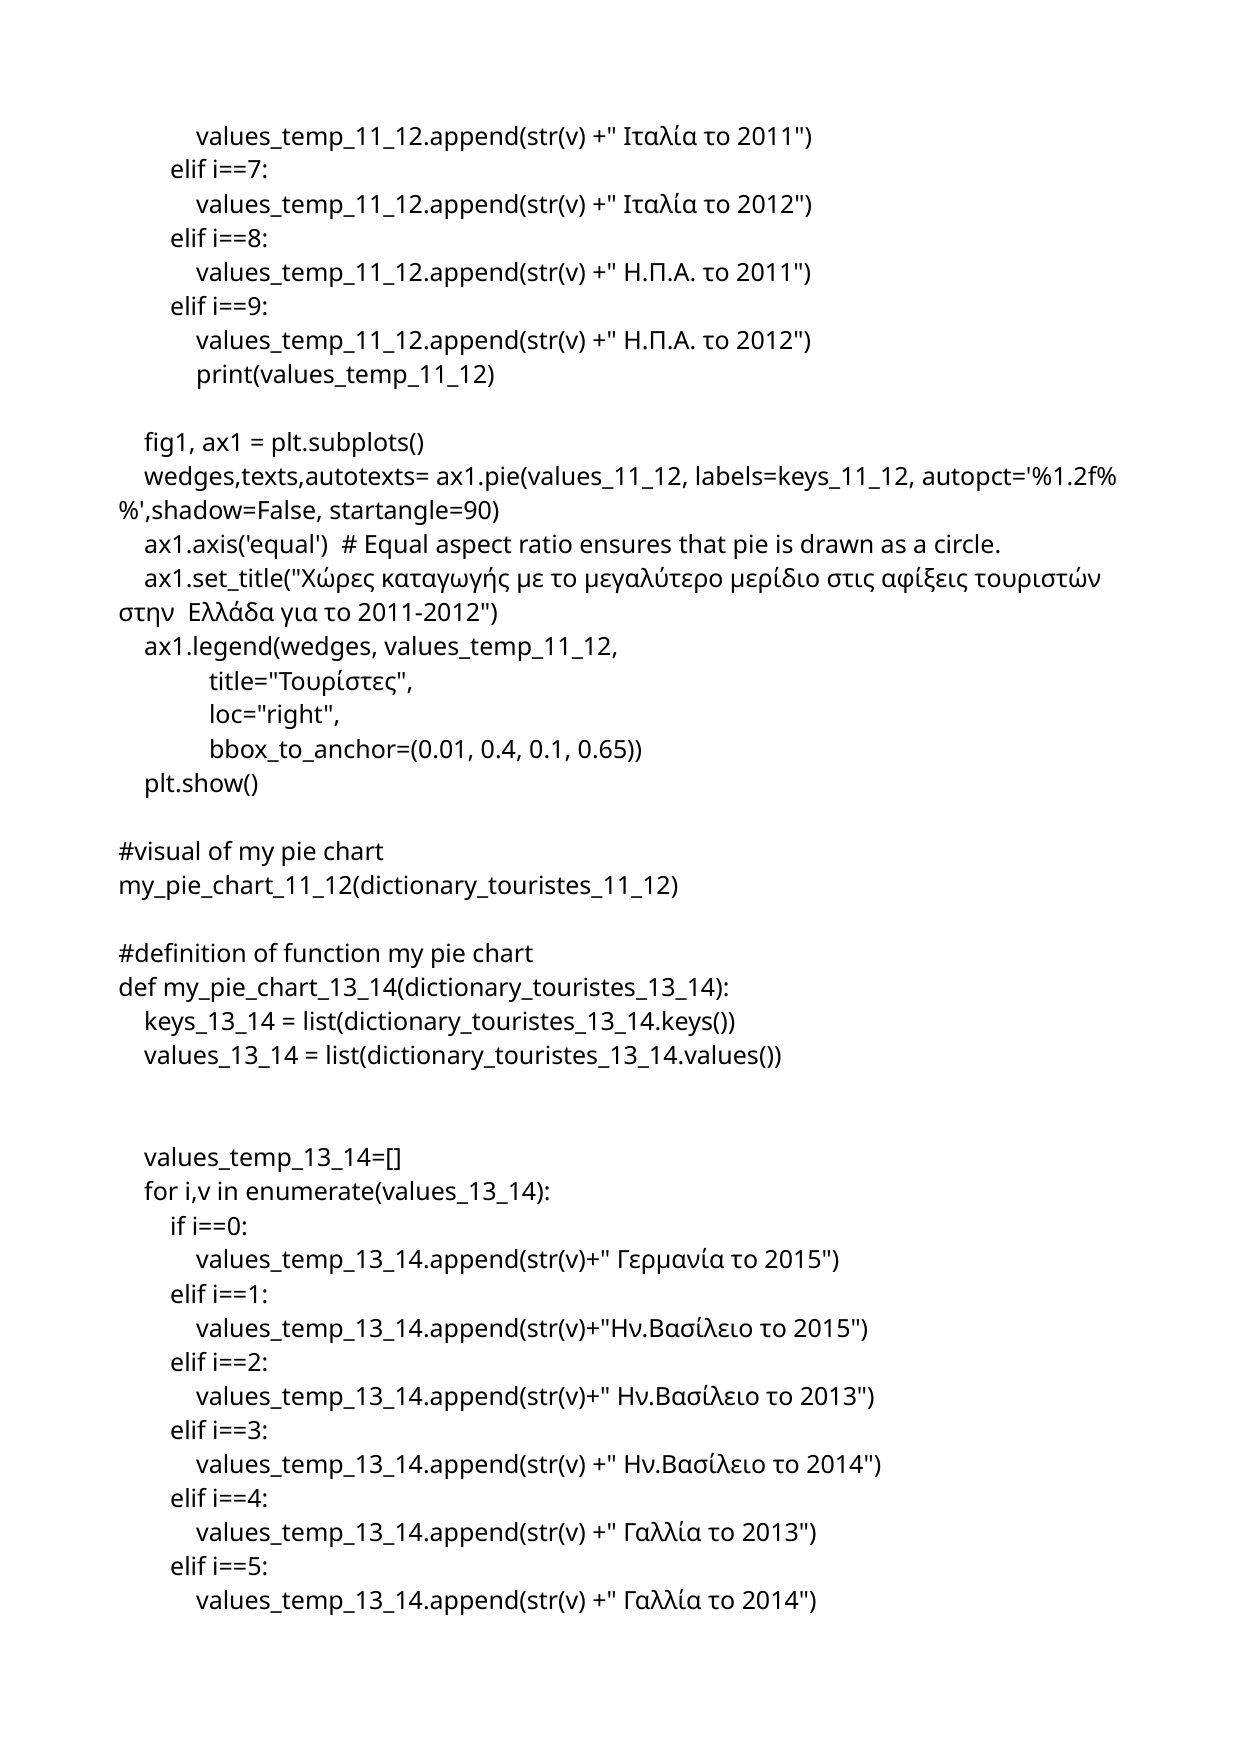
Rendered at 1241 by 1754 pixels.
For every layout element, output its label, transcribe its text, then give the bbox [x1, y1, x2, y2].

text elif i==8: [118, 220, 1122, 254]
text elif i==4: [118, 1481, 1122, 1515]
text keys_13_14 = list(dictionary_touristes_13_14.keys()) [118, 1004, 1122, 1038]
text values_temp_11_12.append(str(v) +" Η.Π.Α. το 2012") [118, 322, 1122, 357]
text values_temp_13_14.append(str(v)+" Γερμανία το 2015") [118, 1242, 1122, 1276]
text elif i==5: [118, 1549, 1122, 1583]
text loc="right", [118, 697, 1122, 731]
text values_13_14 = list(dictionary_touristes_13_14.values()) [118, 1038, 1122, 1072]
text title="Τουρίστες", [118, 663, 1122, 697]
text wedges,texts,autotexts= ax1.pie(values_11_12, labels=keys_11_12, autopct='%1.2f%%',shadow=False, startangle=90) [118, 459, 1122, 527]
text values_temp_13_14.append(str(v)+" Ην.Βασίλειο το 2013") [118, 1378, 1122, 1412]
text fig1, ax1 = plt.subplots() [118, 425, 1122, 459]
text for i,v in enumerate(values_13_14): [118, 1174, 1122, 1208]
text #visual of my pie chart [118, 833, 1122, 867]
text ax1.legend(wedges, values_temp_11_12, [118, 629, 1122, 663]
text if i==0: [118, 1208, 1122, 1242]
text elif i==9: [118, 288, 1122, 322]
text values_temp_13_14.append(str(v)+"Ην.Βασίλειο το 2015") [118, 1310, 1122, 1344]
text elif i==7: [118, 152, 1122, 186]
text #definition of function my pie chart [118, 936, 1122, 970]
text elif i==2: [118, 1344, 1122, 1378]
text values_temp_11_12.append(str(v) +" Η.Π.Α. το 2011") [118, 254, 1122, 288]
text elif i==3: [118, 1412, 1122, 1447]
text values_temp_13_14.append(str(v) +" Γαλλία το 2013") [118, 1515, 1122, 1549]
text plt.show() [118, 765, 1122, 799]
text values_temp_11_12.append(str(v) +" Ιταλία το 2012") [118, 186, 1122, 220]
text my_pie_chart_11_12(dictionary_touristes_11_12) [118, 867, 1122, 902]
text bbox_to_anchor=(0.01, 0.4, 0.1, 0.65)) [118, 731, 1122, 765]
text values_temp_13_14.append(str(v) +" Ην.Βασίλειο το 2014") [118, 1447, 1122, 1481]
text print(values_temp_11_12) [118, 357, 1122, 391]
text ax1.set_title("Χώρες καταγωγής με το μεγαλύτερο μερίδιο στις αφίξεις τουριστών στην Ελλάδα για το 2011-2012") [118, 561, 1122, 629]
text values_temp_11_12.append(str(v) +" Ιταλία το 2011") [118, 118, 1122, 152]
text values_temp_13_14.append(str(v) +" Γαλλία το 2014") [118, 1583, 1122, 1617]
text elif i==1: [118, 1276, 1122, 1310]
text def my_pie_chart_13_14(dictionary_touristes_13_14): [118, 970, 1122, 1004]
text ax1.axis('equal') # Equal aspect ratio ensures that pie is drawn as a circle. [118, 527, 1122, 561]
text values_temp_13_14=[] [118, 1140, 1122, 1174]
